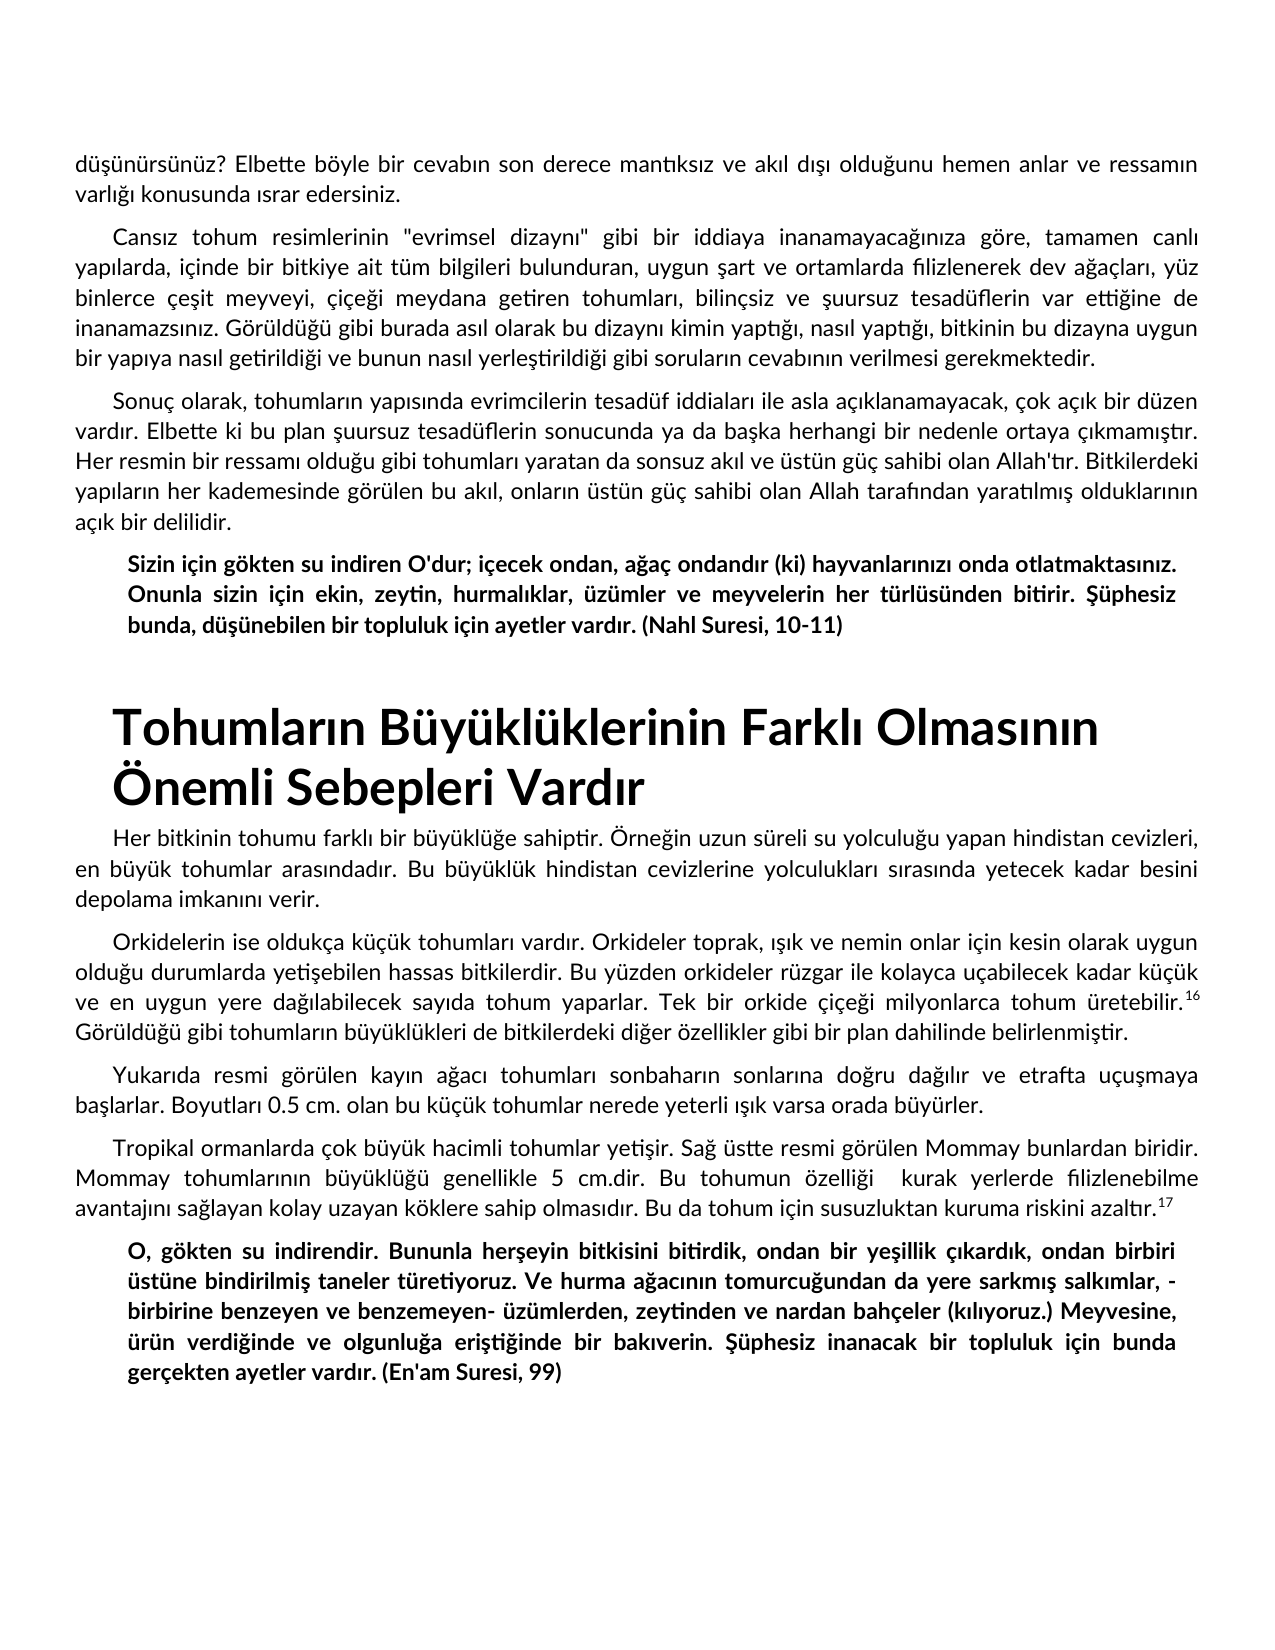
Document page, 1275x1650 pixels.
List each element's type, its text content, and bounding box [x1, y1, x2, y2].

text Cansız tohum resimlerinin "evrimsel dizaynı" gibi bir iddiaya inanamayacağınıza göre, tamamen canlı yapılarda, içinde bir bitkiye ait tüm bilgileri bulunduran, uygun şart ve ortamlarda filizlenerek dev ağaçları, yüz binlerce çeşit meyveyi, çiçeği meydana getiren tohumları, bilinçsiz ve şuursuz tesadüflerin var ettiğine de inanamazsınız. Görüldüğü gibi burada asıl olarak bu dizaynı kimin yaptığı, nasıl yaptığı, bitkinin bu dizayna uygun bir yapıya nasıl getirildiği ve bunun nasıl yerleştirildiği gibi soruların cevabının verilmesi gerekmektedir. [75, 223, 1200, 371]
text Tropikal ormanlarda çok büyük hacimli tohumlar yetişir. Sağ üstte resmi görülen Mommay bunlardan biridir. Mommay tohumlarının büyüklüğü genellikle 5 cm.dir. Bu tohumun özelliği kurak yerlerde filizlenebilme avantajını sağlayan kolay uzayan köklere sahip olmasıdır. Bu da tohum için susuzluktan kuruma riskini azaltır.17 [75, 1133, 1200, 1221]
text Yukarıda resmi görülen kayın ağacı tohumları sonbaharın sonlarına doğru dağılır ve etrafta uçuşmaya başlarlar. Boyutları 0.5 cm. olan bu küçük tohumlar nerede yeterli ışık varsa orada büyürler. [75, 1061, 1200, 1118]
text Sonuç olarak, tohumların yapısında evrimcilerin tesadüf iddiaları ile asla açıklanamayacak, çok açık bir düzen vardır. Elbette ki bu plan şuursuz tesadüflerin sonucunda ya da başka herhangi bir nedenle ortaya çıkmamıştır. Her resmin bir ressamı olduğu gibi tohumları yaratan da sonsuz akıl ve üstün güç sahibi olan Allah'tır. Bitkilerdeki yapıların her kademesinde görülen bu akıl, onların üstün güç sahibi olan Allah tarafından yaratılmış olduklarının açık bir delilidir. [75, 386, 1200, 535]
text düşünürsünüz? Elbette böyle bir cevabın son derece mantıksız ve akıl dışı olduğunu hemen anlar ve ressamın varlığı konusunda ısrar edersiniz. [75, 150, 1200, 208]
text Orkidelerin ise oldukça küçük tohumları vardır. Orkideler toprak, ışık ve nemin onlar için kesin olarak uygun olduğu durumlarda yetişebilen hassas bitkilerdir. Bu yüzden orkideler rüzgar ile kolayca uçabilecek kadar küçük ve en uygun yere dağılabilecek sayıda tohum yaparlar. Tek bir orkide çiçeği milyonlarca tohum üretebilir.16 Görüldüğü gibi tohumların büyüklükleri de bitkilerdeki diğer özellikler gibi bir plan dahilinde belirlenmiştir. [75, 927, 1200, 1045]
text O, gökten su indirendir. Bununla herşeyin bitkisini bitirdik, ondan bir yeşillik çıkardık, ondan birbiri üstüne bindirilmiş taneler türetiyoruz. Ve hurma ağacının tomurcuğundan da yere sarkmış salkımlar, -birbirine benzeyen ve benzemeyen- üzümlerden, zeytinden ve nardan bahçeler (kılıyoruz.) Meyvesine, ürün verdiğinde ve olgunluğa eriştiğinde bir bakıverin. Şüphesiz inanacak bir topluluk için bunda gerçekten ayetler vardır. (En'am Suresi, 99) [127, 1237, 1177, 1385]
subtitle Tohumların Büyüklüklerinin Farklı Olmasının Önemli Sebepleri Vardır [112, 696, 1200, 816]
text Sizin için gökten su indiren O'dur; içecek ondan, ağaç ondandır (ki) hayvanlarınızı onda otlatmaktasınız. Onunla sizin için ekin, zeytin, hurmalıklar, üzümler ve meyvelerin her türlüsünden bitirir. Şüphesiz bunda, düşünebilen bir topluluk için ayetler vardır. (Nahl Suresi, 10-11) [127, 550, 1177, 638]
text Her bitkinin tohumu farklı bir büyüklüğe sahiptir. Örneğin uzun süreli su yolculuğu yapan hindistan cevizleri, en büyük tohumlar arasındadır. Bu büyüklük hindistan cevizlerine yolculukları sırasında yetecek kadar besini depolama imkanını verir. [75, 824, 1200, 912]
